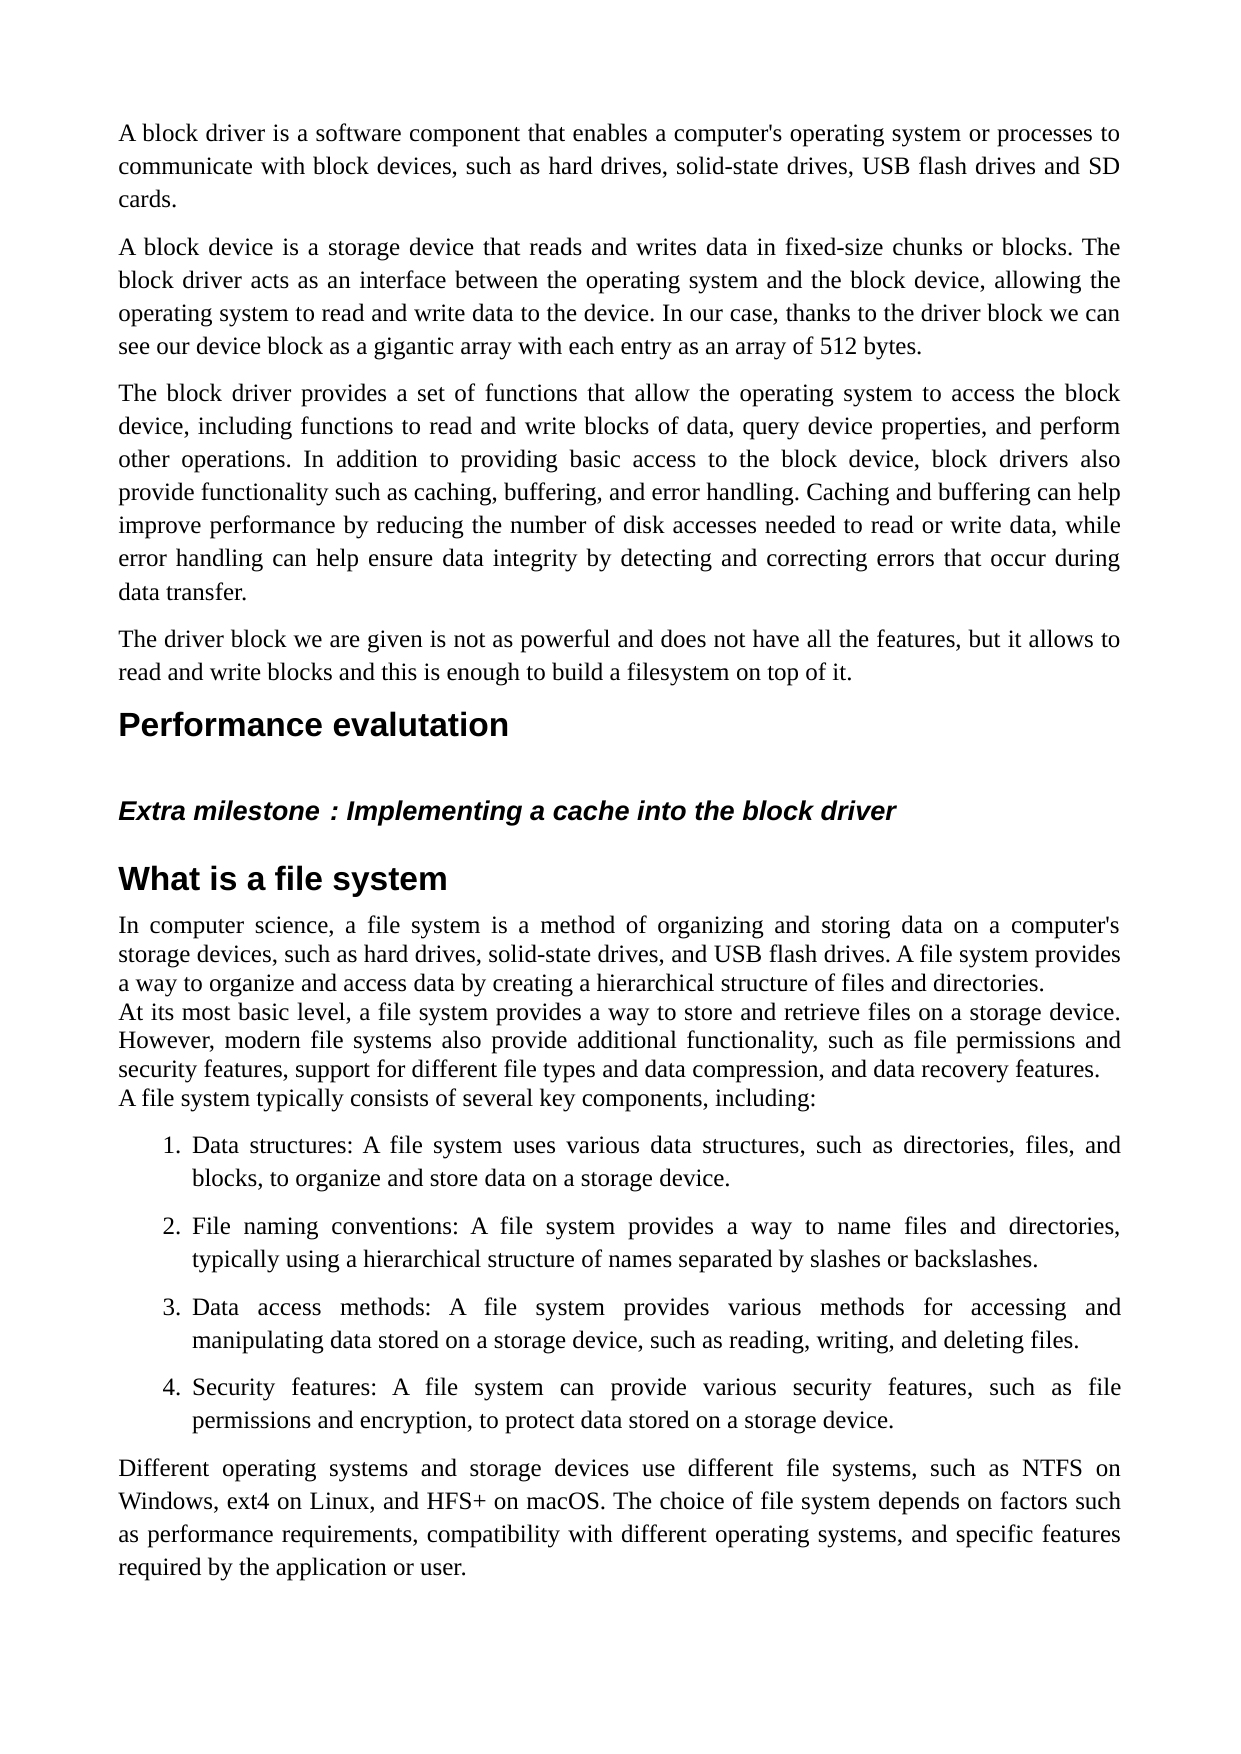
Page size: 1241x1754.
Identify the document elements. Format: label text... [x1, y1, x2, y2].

list File naming conventions: A file system provides a way to name files and directories, typically using a hierarchical structure of names separated by slashes or backslashes. [162, 1211, 1122, 1273]
text At its most basic level, a file system provides a way to store and retrieve files on a storage device. However, modern file systems also provide additional functionality, such as file permissions and security features, support for different file types and data compression, and data recovery features. [118, 997, 1122, 1083]
list Data structures: A file system uses various data structures, such as directories, files, and blocks, to organize and store data on a storage device. [162, 1130, 1122, 1192]
text A block device is a storage device that reads and writes data in fixed-size chunks or blocks. The block driver acts as an interface between the operating system and the block device, allowing the operating system to read and write data to the device. In our case, thanks to the driver block we can see our device block as a gigantic array with each entry as an array of 512 bytes. [118, 232, 1122, 359]
list Security features: A file system can provide various security features, such as file permissions and encryption, to protect data stored on a storage device. [162, 1372, 1122, 1434]
text A block driver is a software component that enables a computer's operating system or processes to communicate with block devices, such as hard drives, solid-state drives, USB flash drives and SD cards. [118, 118, 1122, 213]
text A file system typically consists of several key components, including: [118, 1083, 1122, 1112]
subtitle What is a file system [118, 859, 1122, 898]
text In computer science, a file system is a method of organizing and storing data on a computer's storage devices, such as hard drives, solid-state drives, and USB flash drives. A file system provides a way to organize and access data by creating a hierarchical structure of files and directories. [118, 910, 1122, 997]
list Data access methods: A file system provides various methods for accessing and manipulating data stored on a storage device, such as reading, writing, and deleting files. [162, 1292, 1122, 1353]
text The block driver provides a set of functions that allow the operating system to access the block device, including functions to read and write blocks of data, query device properties, and perform other operations. In addition to providing basic access to the block device, block drivers also provide functionality such as caching, buffering, and error handling. Caching and buffering can help improve performance by reducing the number of disk accesses needed to read or write data, while error handling can help ensure data integrity by detecting and correcting errors that occur during data transfer. [118, 378, 1122, 605]
text Performance evalutation [118, 705, 1122, 743]
subtitle Extra milestone : Implementing a cache into the block driver [118, 794, 1122, 826]
text Different operating systems and storage devices use different file systems, such as NTFS on Windows, ext4 on Linux, and HFS+ on macOS. The choice of file system depends on factors such as performance requirements, compatibility with different operating systems, and specific features required by the application or user. [118, 1453, 1122, 1581]
text The driver block we are given is not as powerful and does not have all the features, but it allows to read and write blocks and this is enough to build a filesystem on top of it. [118, 624, 1122, 686]
